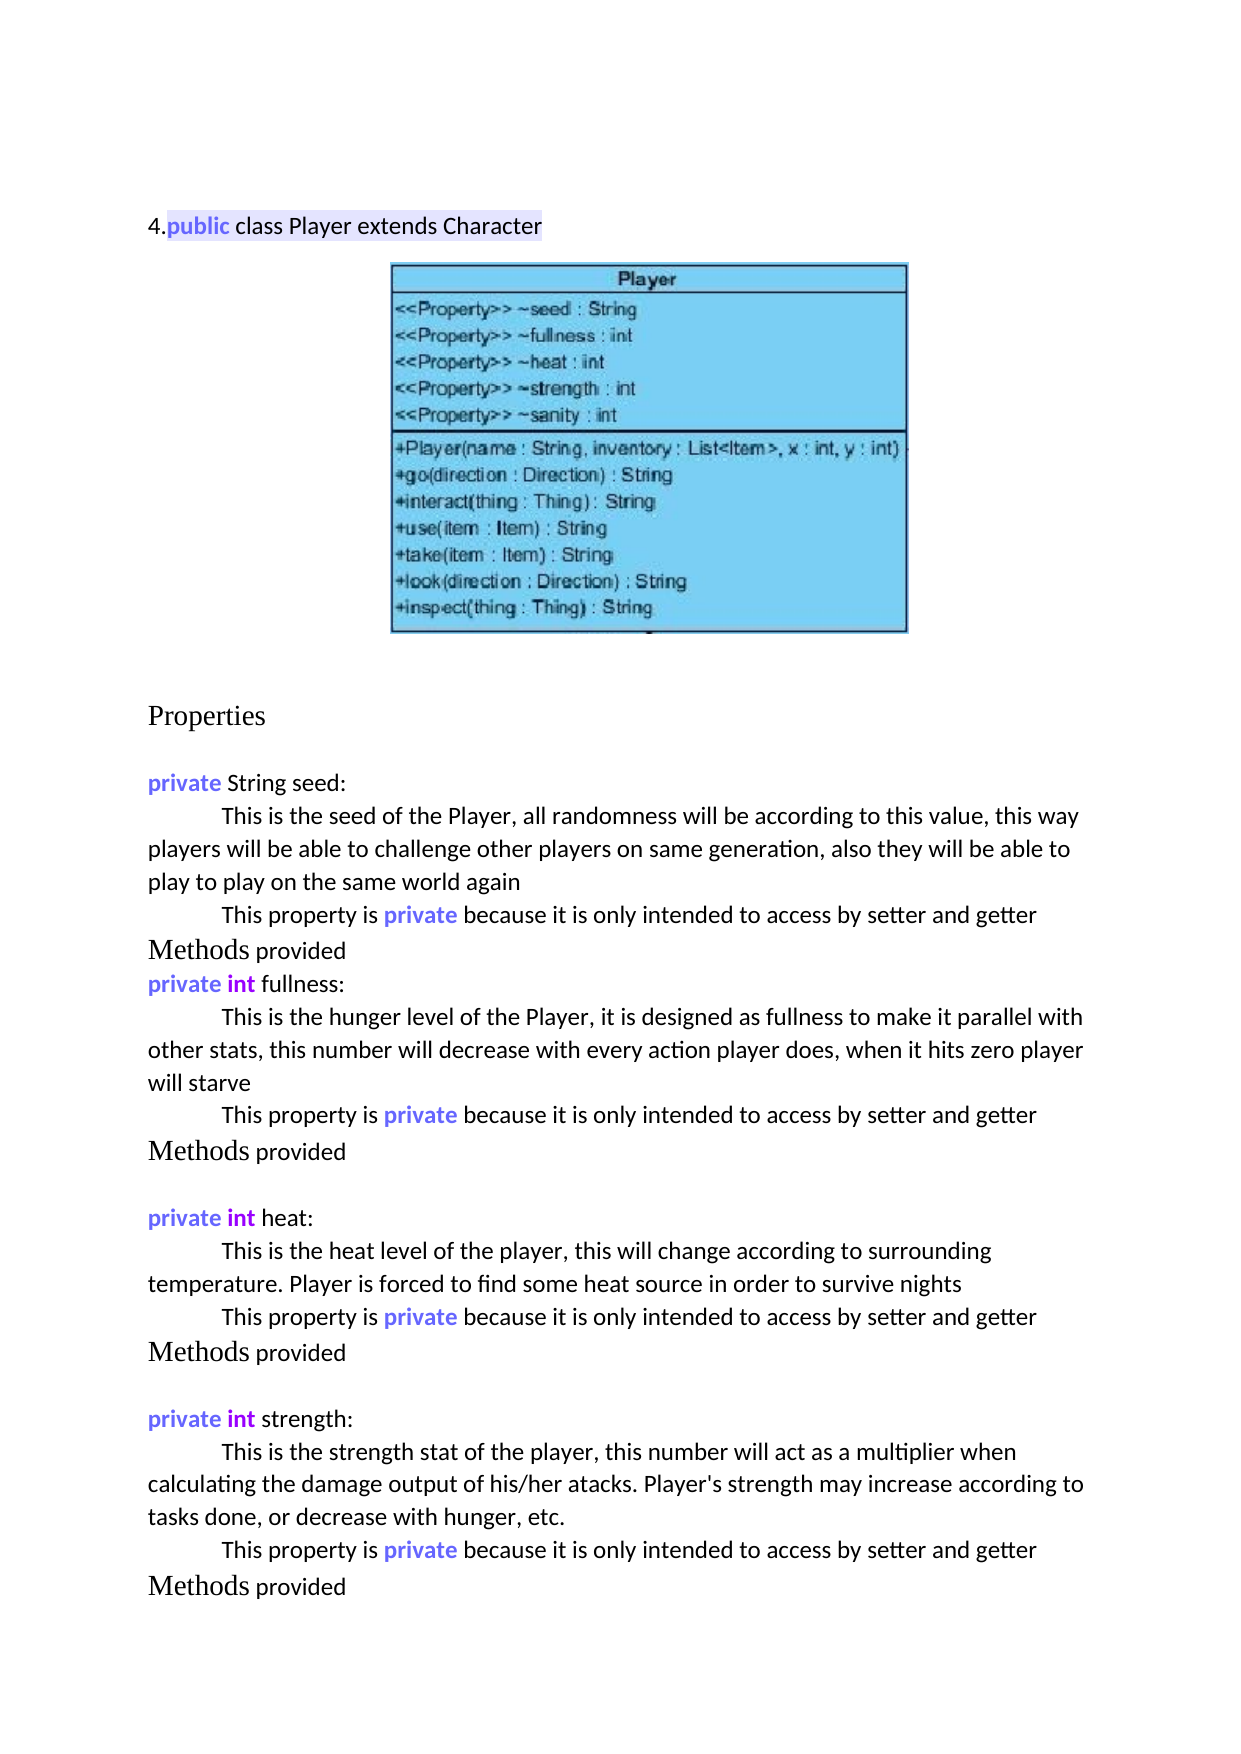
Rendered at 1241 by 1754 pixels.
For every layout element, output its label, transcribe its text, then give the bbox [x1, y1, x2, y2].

text This property is private because it is only intended to access by setter and getter Methods provided [148, 1534, 1093, 1601]
text This property is private because it is only intended to access by setter and getter Methods provided [148, 899, 1093, 965]
text private String seed: [148, 767, 1093, 798]
text Properties [148, 698, 1093, 732]
text private int strength: [148, 1403, 1093, 1433]
text This is the seed of the Player, all randomness will be according to this value, this way players will be able to challenge other players on same generation, also they will be able to play to play on the same world again [148, 800, 1093, 896]
text This is the hunger level of the Player, it is designed as fullness to make it parallel with other stats, this number will decrease with every action player does, when it hits zero player will starve [148, 1001, 1093, 1097]
text private int heat: [148, 1202, 1093, 1232]
text This property is private because it is only intended to access by setter and getter Methods provided [148, 1301, 1093, 1367]
picture [390, 262, 909, 634]
text This is the heat level of the player, this will change according to surrounding temperature. Player is forced to find some heat source in order to survive nights [148, 1235, 1093, 1298]
text private int fullness: [148, 968, 1093, 998]
text 4.public class Player extends Character [148, 210, 1093, 241]
text This property is private because it is only intended to access by setter and getter Methods provided [148, 1100, 1093, 1166]
text This is the strength stat of the player, this number will act as a multiplier when calculating the damage output of his/her atacks. Player's strength may increase according to tasks done, or decrease with hunger, etc. [148, 1436, 1093, 1532]
